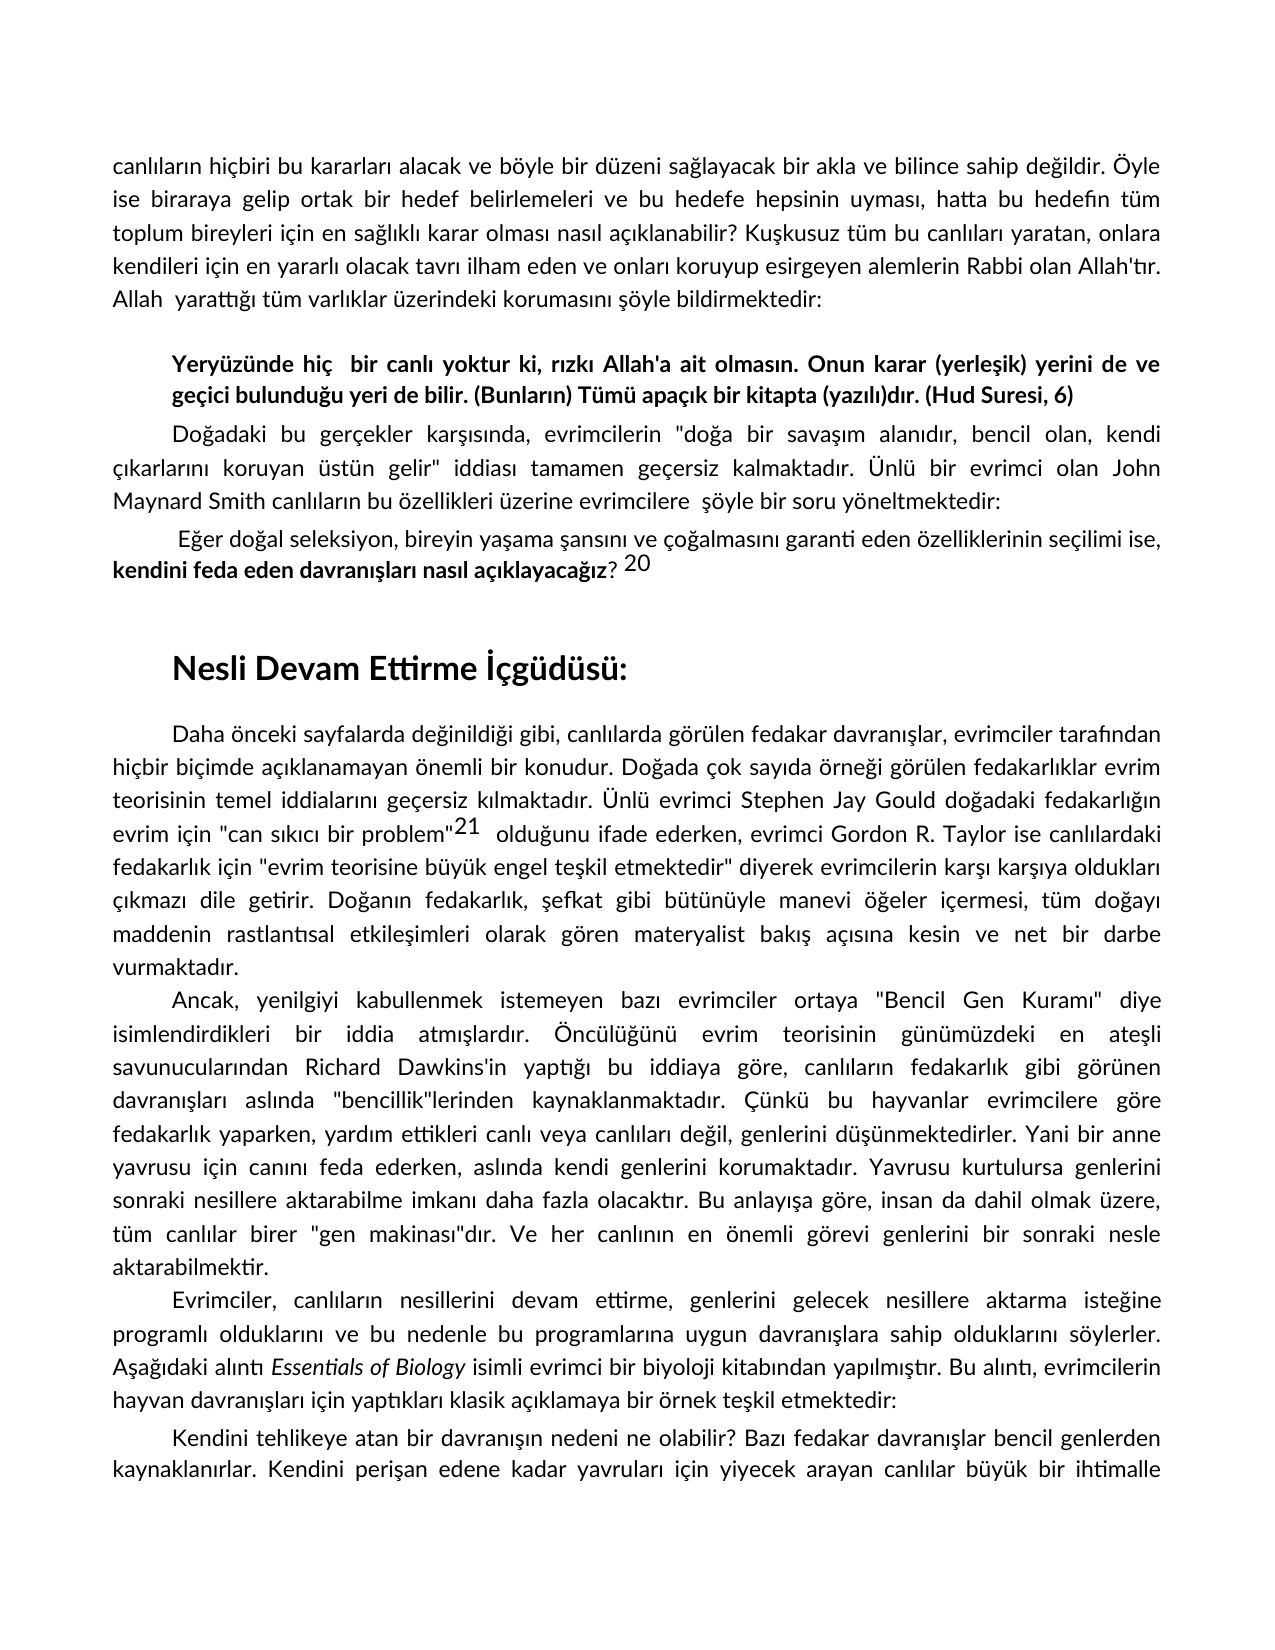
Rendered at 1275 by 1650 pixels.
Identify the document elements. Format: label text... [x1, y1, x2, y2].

text Ancak, yenilgiyi kabullenmek istemeyen bazı evrimciler ortaya "Bencil Gen Kuramı" diye isimlendirdikleri bir iddia atmışlardır. Öncülüğünü evrim teorisinin günümüzdeki en ateşli savunucularından Richard Dawkins'in yaptığı bu iddiaya göre, canlıların fedakarlık gibi görünen davranışları aslında "bencillik"lerinden kaynaklanmaktadır. Çünkü bu hayvanlar evrimcilere göre fedakarlık yaparken, yardım ettikleri canlı veya canlıları değil, genlerini düşünmektedirler. Yani bir anne yavrusu için canını feda ederken, aslında kendi genlerini korumaktadır. Yavrusu kurtulursa genlerini sonraki nesillere aktarabilme imkanı daha fazla olacaktır. Bu anlayışa göre, insan da dahil olmak üzere, tüm canlılar birer "gen makinası"dır. Ve her canlının en önemli görevi genlerini bir sonraki nesle aktarabilmektir. [112, 982, 1162, 1282]
text Daha önceki sayfalarda değinildiği gibi, canlılarda görülen fedakar davranışlar, evrimciler tarafından hiçbir biçimde açıklanamayan önemli bir konudur. Doğada çok sayıda örneği görülen fedakarlıklar evrim teorisinin temel iddialarını geçersiz kılmaktadır. Ünlü evrimci Stephen Jay Gould doğadaki fedakarlığın evrim için "can sıkıcı bir problem"21 olduğunu ifade ederken, evrimci Gordon R. Taylor ise canlılardaki fedakarlık için "evrim teorisine büyük engel teşkil etmektedir" diyerek evrimcilerin karşı karşıya oldukları çıkmazı dile getirir. Doğanın fedakarlık, şefkat gibi bütünüyle manevi öğeler içermesi, tüm doğayı maddenin rastlantısal etkileşimleri olarak gören materyalist bakış açısına kesin ve net bir darbe vurmaktadır. [112, 716, 1162, 982]
text Nesli Devam Ettirme İçgüdüsü: [112, 657, 1162, 686]
text Evrimciler, canlıların nesillerini devam ettirme, genlerini gelecek nesillere aktarma isteğine programlı olduklarını ve bu nedenle bu programlarına uygun davranışlara sahip olduklarını söylerler. Aşağıdaki alıntı Essentials of Biology isimli evrimci bir biyoloji kitabından yapılmıştır. Bu alıntı, evrimcilerin hayvan davranışları için yaptıkları klasik açıklamaya bir örnek teşkil etmektedir: [112, 1282, 1162, 1416]
text Doğadaki bu gerçekler karşısında, evrimcilerin "doğa bir savaşım alanıdır, bencil olan, kendi çıkarlarını koruyan üstün gelir" iddiası tamamen geçersiz kalmaktadır. Ünlü bir evrimci olan John Maynard Smith canlıların bu özellikleri üzerine evrimcilere şöyle bir soru yöneltmektedir: [112, 416, 1162, 516]
text Yeryüzünde hiç bir canlı yoktur ki, rızkı Allah'a ait olmasın. Onun karar (yerleşik) yerini de ve geçici bulunduğu yeri de bilir. (Bunların) Tümü apaçık bir kitapta (yazılı)dır. (Hud Suresi, 6) [172, 348, 1162, 410]
text Eğer doğal seleksiyon, bireyin yaşama şansını ve çoğalmasını garanti eden özelliklerinin seçilimi ise, kendini feda eden davranışları nasıl açıklayacağız? 20 [112, 522, 1162, 584]
text Kendini tehlikeye atan bir davranışın nedeni ne olabilir? Bazı fedakar davranışlar bencil genlerden kaynaklanırlar. Kendini perişan edene kadar yavruları için yiyecek arayan canlılar büyük bir ihtimalle [112, 1421, 1162, 1484]
text canlıların hiçbiri bu kararları alacak ve böyle bir düzeni sağlayacak bir akla ve bilince sahip değildir. Öyle ise biraraya gelip ortak bir hedef belirlemeleri ve bu hedefe hepsinin uyması, hatta bu hedefin tüm toplum bireyleri için en sağlıklı karar olması nasıl açıklanabilir? Kuşkusuz tüm bu canlıları yaratan, onlara kendileri için en yararlı olacak tavrı ilham eden ve onları koruyup esirgeyen alemlerin Rabbi olan Allah'tır. Allah yarattığı tüm varlıklar üzerindeki korumasını şöyle bildirmektedir: [112, 148, 1162, 314]
